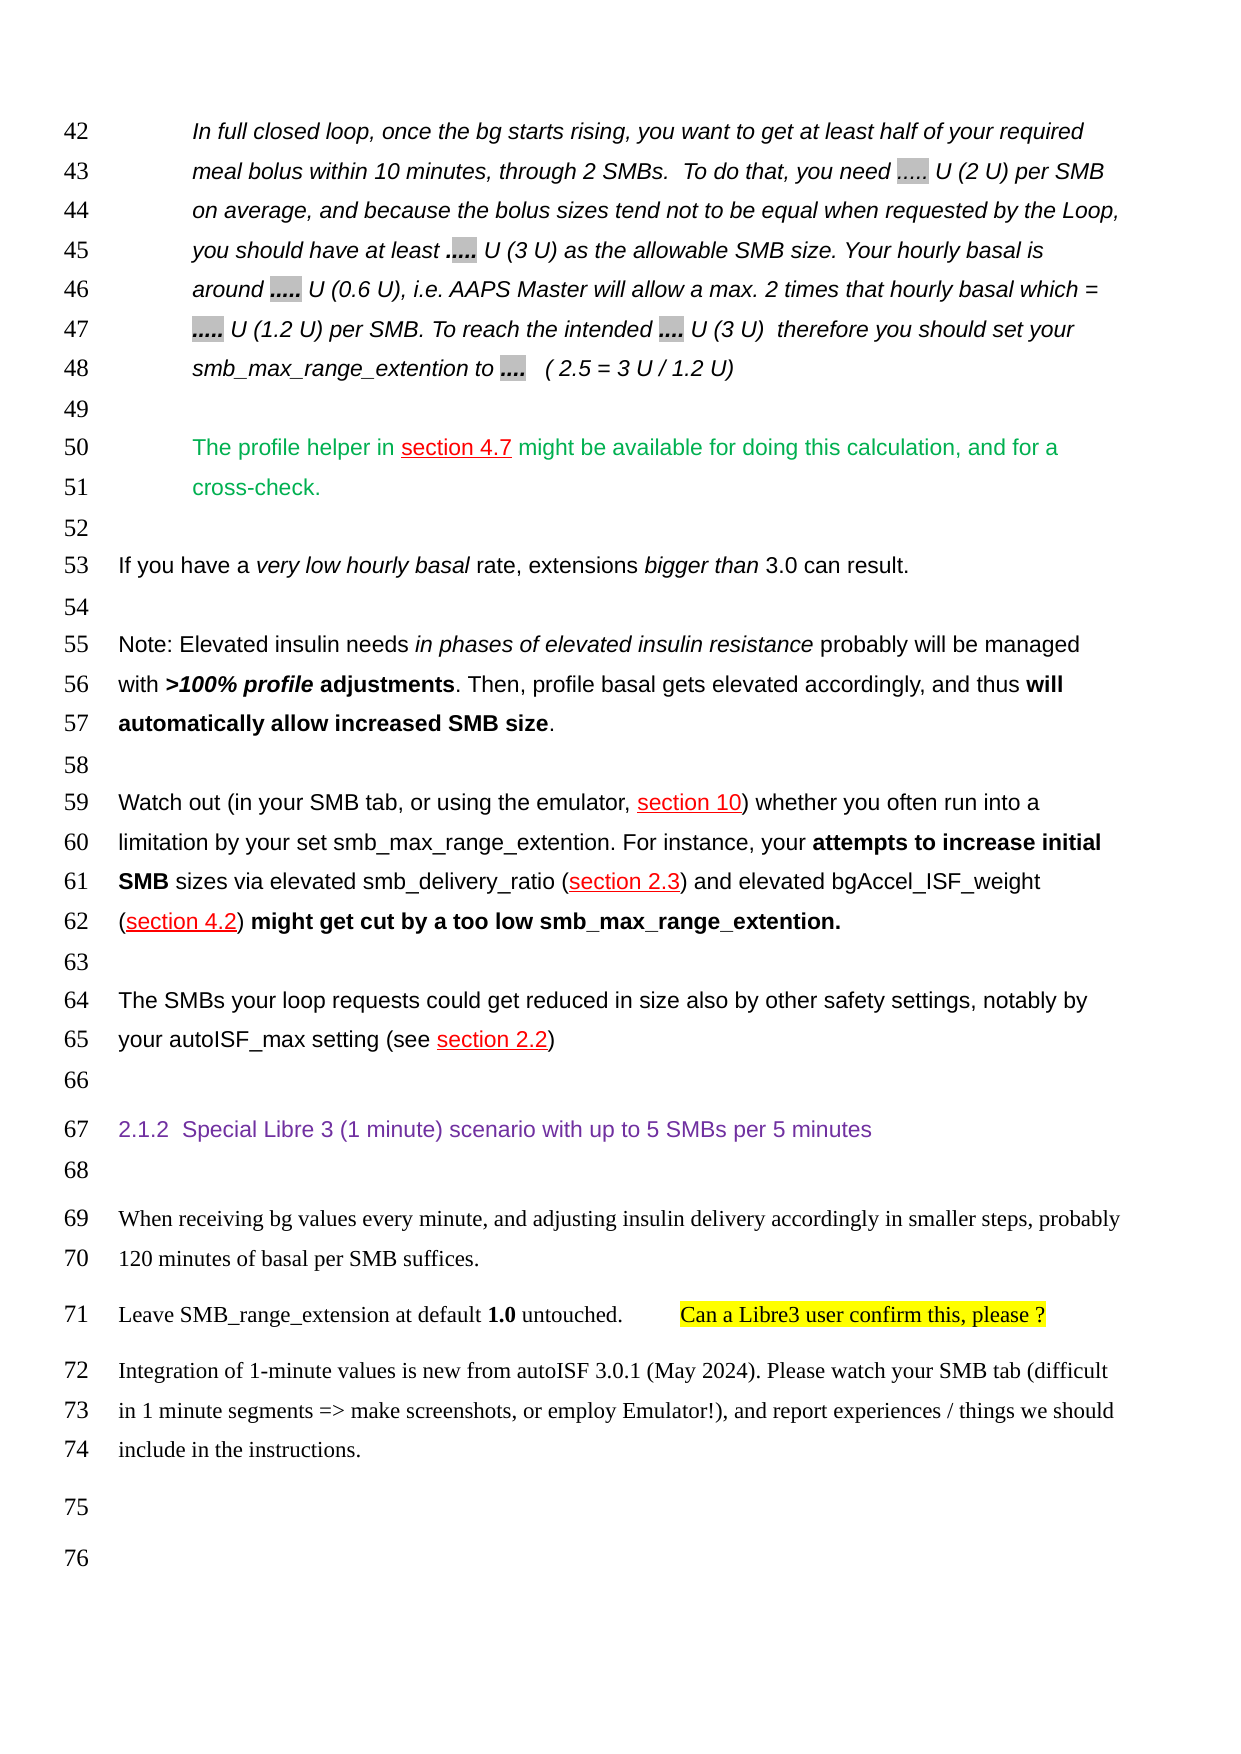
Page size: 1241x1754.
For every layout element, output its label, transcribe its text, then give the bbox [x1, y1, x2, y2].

text The profile helper in section 4.7 might be available for doing this calculation, and for a cross-check. [192, 434, 1122, 500]
list Integration of 1-minute values is new from autoISF 3.0.1 (May 2024). Please watch your SMB tab (difficult in 1 minute segments => make screenshots, or employ Emulator!), and report experiences / things we should include in the instructions. [118, 1357, 1122, 1463]
list When receiving bg values every minute, and adjusting insulin delivery accordingly in smaller steps, probably 120 minutes of basal per SMB suffices. [118, 1206, 1122, 1271]
text Watch out (in your SMB tab, or using the emulator, section 10) whether you often run into a limitation by your set smb_max_range_extention. For instance, your attempts to increase initial SMB sizes via elevated smb_delivery_ratio (section 2.3) and elevated bgAccel_ISF_weight (section 4.2) might get cut by a too low smb_max_range_extention. [118, 789, 1122, 934]
text Note: Elevated insulin needs in phases of elevated insulin resistance probably will be managed with >100% profile adjustments. Then, profile basal gets elevated accordingly, and thus will automatically allow increased SMB size. [118, 631, 1122, 737]
text If you have a very low hourly basal rate, extensions bigger than 3.0 can result. [118, 552, 1122, 579]
text In full closed loop, once the bg starts rising, you want to get at least half of your required meal bolus within 10 minutes, through 2 SMBs. To do that, you need ..... U (2 U) per SMB on average, and because the bolus sizes tend not to be equal when requested by the Loop, you should have at least ..... U (3 U) as the allowable SMB size. Your hourly basal is around ..... U (0.6 U), i.e. AAPS Master will allow a max. 2 times that hourly basal which = ..... U (1.2 U) per SMB. To reach the intended .... U (3 U) therefore you should set your smb_max_range_extention to .... ( 2.5 = 3 U / 1.2 U) [192, 118, 1122, 381]
text The SMBs your loop requests could get reduced in size also by other safety settings, notably by your autoISF_max setting (see section 2.2) [118, 987, 1122, 1052]
text 2.1.2 Special Libre 3 (1 minute) scenario with up to 5 SMBs per 5 minutes [118, 1116, 1122, 1142]
list Leave SMB_range_extension at default 1.0 untouched. Can a Libre3 user confirm this, please ? [118, 1301, 1122, 1327]
